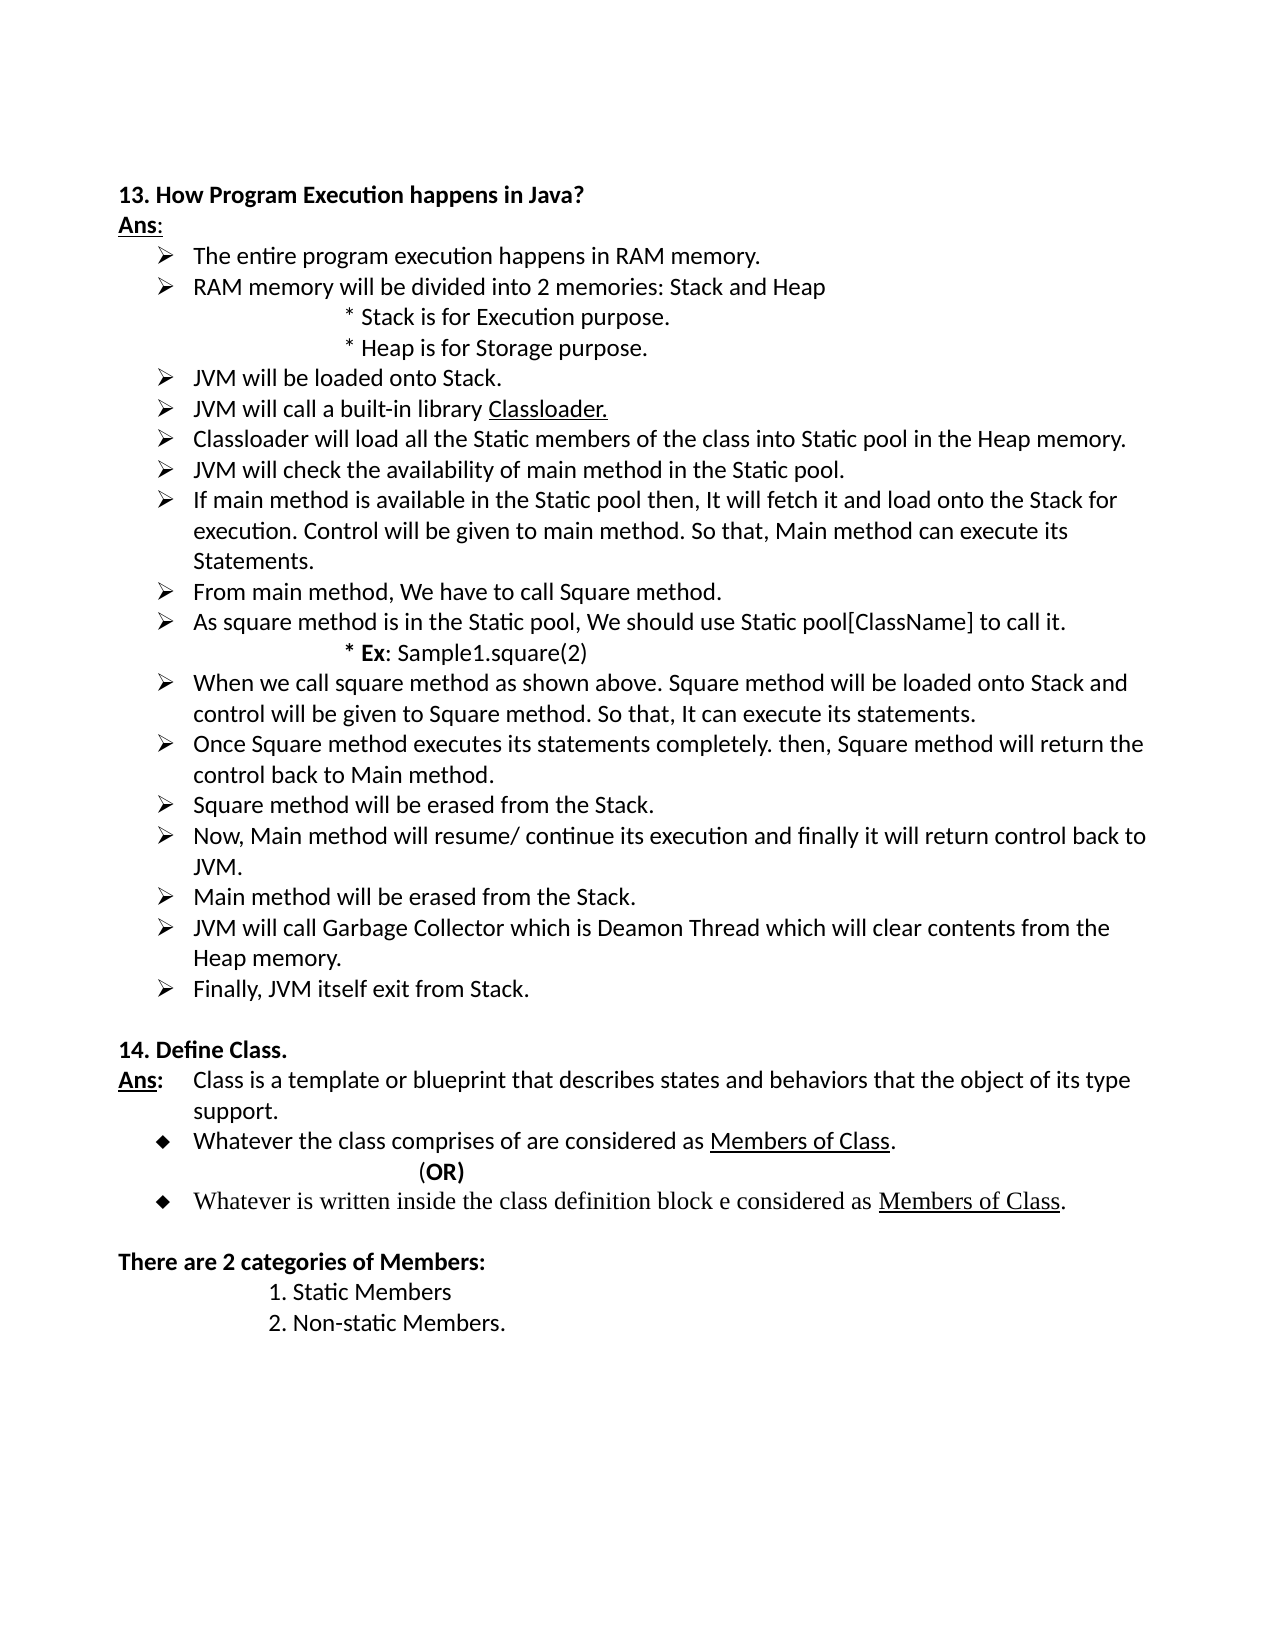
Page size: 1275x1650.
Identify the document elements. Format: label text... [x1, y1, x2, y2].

list Whatever is written inside the class definition block e considered as Members of Class. [156, 1186, 1157, 1215]
text (OR) [118, 1156, 1157, 1186]
list JVM will call Garbage Collector which is Deamon Thread which will clear contents from the Heap memory. [156, 912, 1157, 973]
list Finally, JVM itself exit from Stack. [156, 973, 1157, 1003]
list JVM will be loaded onto Stack. [156, 362, 1157, 393]
list Square method will be erased from the Stack. [156, 789, 1157, 820]
list RAM memory will be divided into 2 memories: Stack and Heap [156, 271, 1157, 301]
text There are 2 categories of Members: [118, 1246, 1157, 1276]
list From main method, We have to call Square method. [156, 576, 1157, 606]
list Main method will be erased from the Stack. [156, 881, 1157, 912]
list Classloader will load all the Static members of the class into Static pool in the Heap memory. [156, 423, 1157, 454]
list * Ex: Sample1.square(2) [306, 637, 1157, 667]
list JVM will check the availability of main method in the Static pool. [156, 454, 1157, 484]
text 1. Static Members [118, 1276, 1157, 1307]
list The entire program execution happens in RAM memory. [156, 240, 1157, 271]
list As square method is in the Static pool, We should use Static pool[ClassName] to call it. [156, 606, 1157, 637]
text Ans: Class is a template or blueprint that describes states and behaviors that the object of its type support. [118, 1064, 1157, 1125]
text 13. How Program Execution happens in Java? [118, 179, 1157, 210]
list When we call square method as shown above. Square method will be loaded onto Stack and control will be given to Square method. So that, It can execute its statements. [156, 667, 1157, 728]
list * Stack is for Execution purpose. [156, 301, 1157, 332]
list JVM will call a built-in library Classloader. [156, 393, 1157, 423]
list Once Square method executes its statements completely. then, Square method will return the control back to Main method. [156, 728, 1157, 789]
text 14. Define Class. [118, 1034, 1157, 1064]
list Whatever the class comprises of are considered as Members of Class. [156, 1125, 1157, 1156]
list If main method is available in the Static pool then, It will fetch it and load onto the Stack for execution. Control will be given to main method. So that, Main method can execute its Statements. [156, 484, 1157, 576]
list Now, Main method will resume/ continue its execution and finally it will return control back to JVM. [156, 820, 1157, 881]
text 2. Non-static Members. [118, 1307, 1157, 1337]
text Ans: [118, 210, 1157, 240]
list * Heap is for Storage purpose. [156, 332, 1157, 362]
